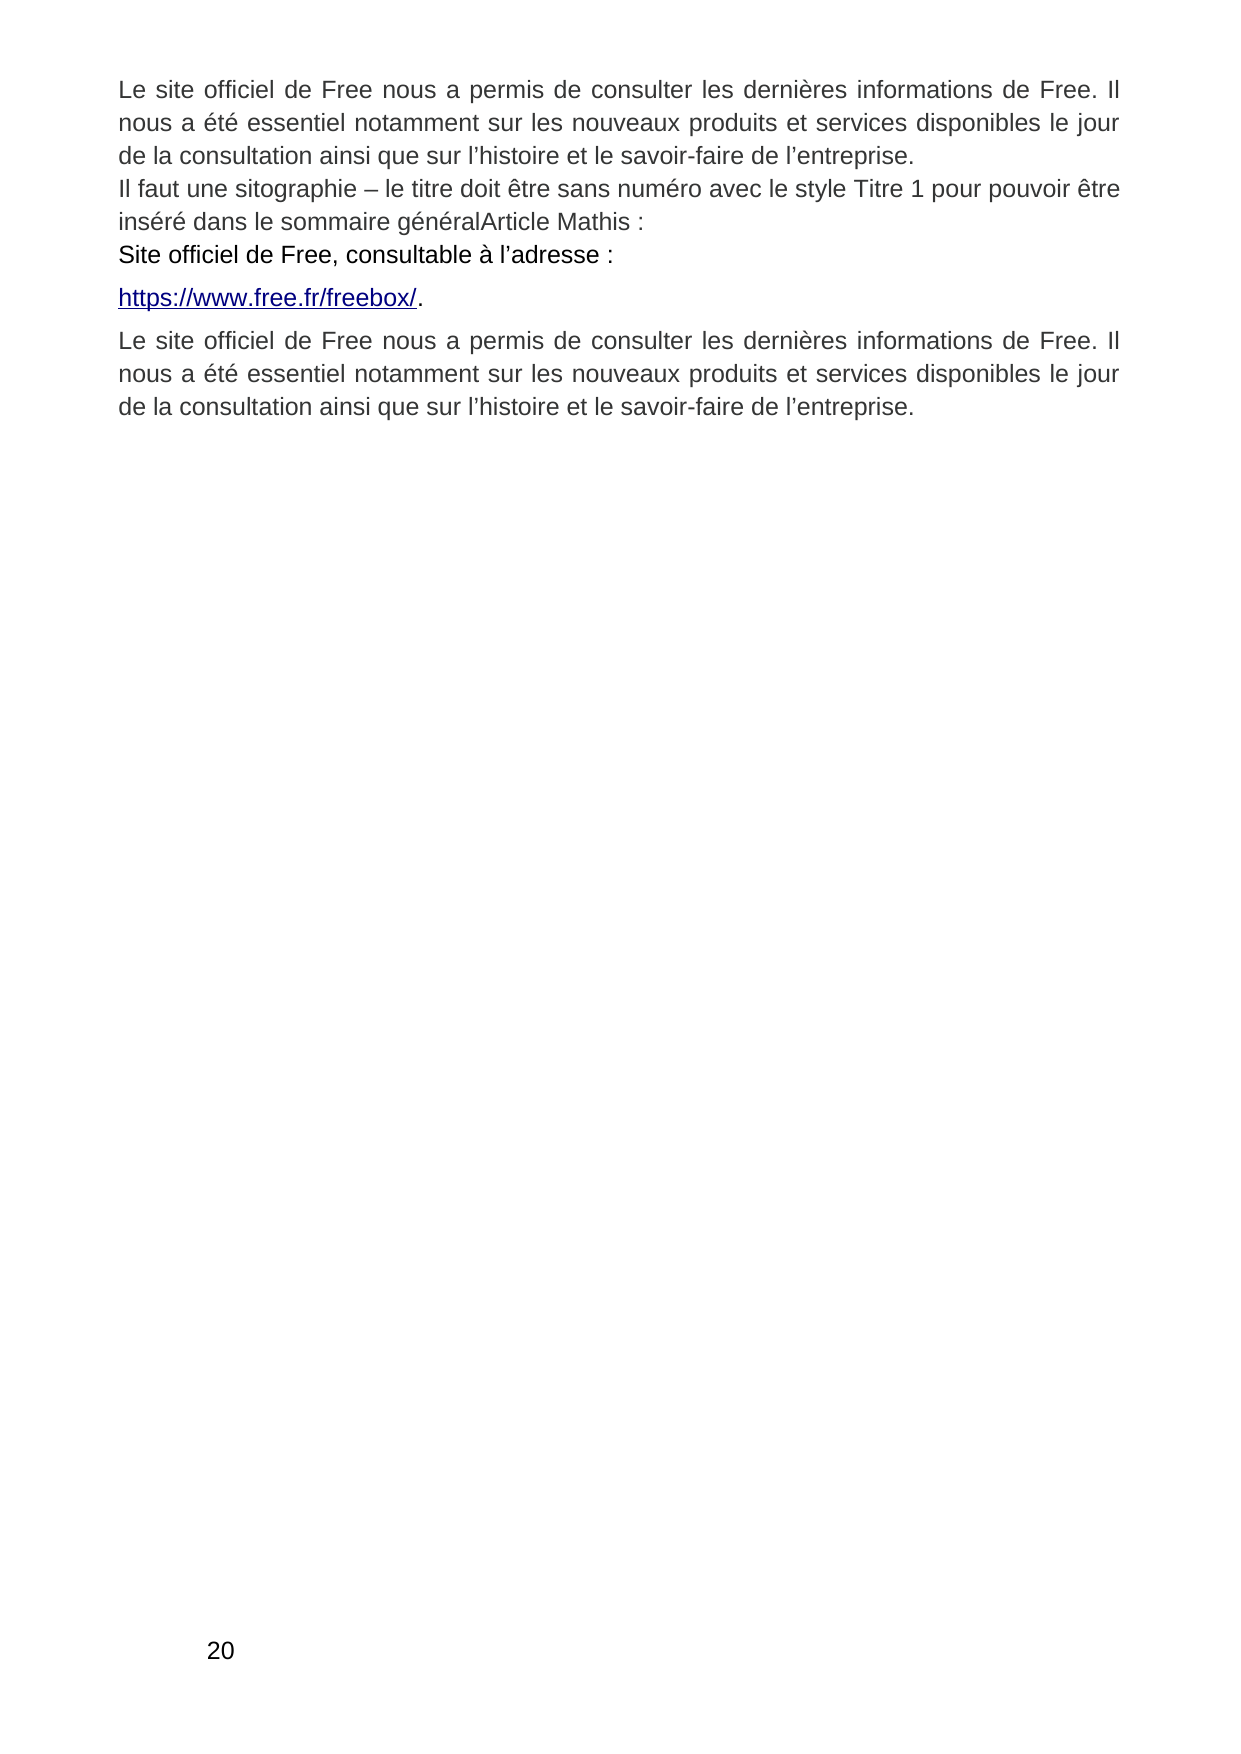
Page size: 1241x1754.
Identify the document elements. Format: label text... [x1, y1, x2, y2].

text Site officiel de Free, consultable à l’adresse : [118, 240, 1122, 269]
text Le site officiel de Free nous a permis de consulter les dernières informations de Free. Il nous a été essentiel notamment sur les nouveaux produits et services disponibles le jour de la consultation ainsi que sur l’histoire et le savoir-faire de l’entreprise. [118, 326, 1122, 421]
text Le site officiel de Free nous a permis de consulter les dernières informations de Free. Il nous a été essentiel notamment sur les nouveaux produits et services disponibles le jour de la consultation ainsi que sur l’histoire et le savoir-faire de l’entreprise. [118, 75, 1122, 170]
text https://www.free.fr/freebox/. [118, 283, 1122, 312]
text Il faut une sitographie – le titre doit être sans numéro avec le style Titre 1 pour pouvoir être inséré dans le sommaire généralArticle Mathis : [118, 174, 1122, 236]
